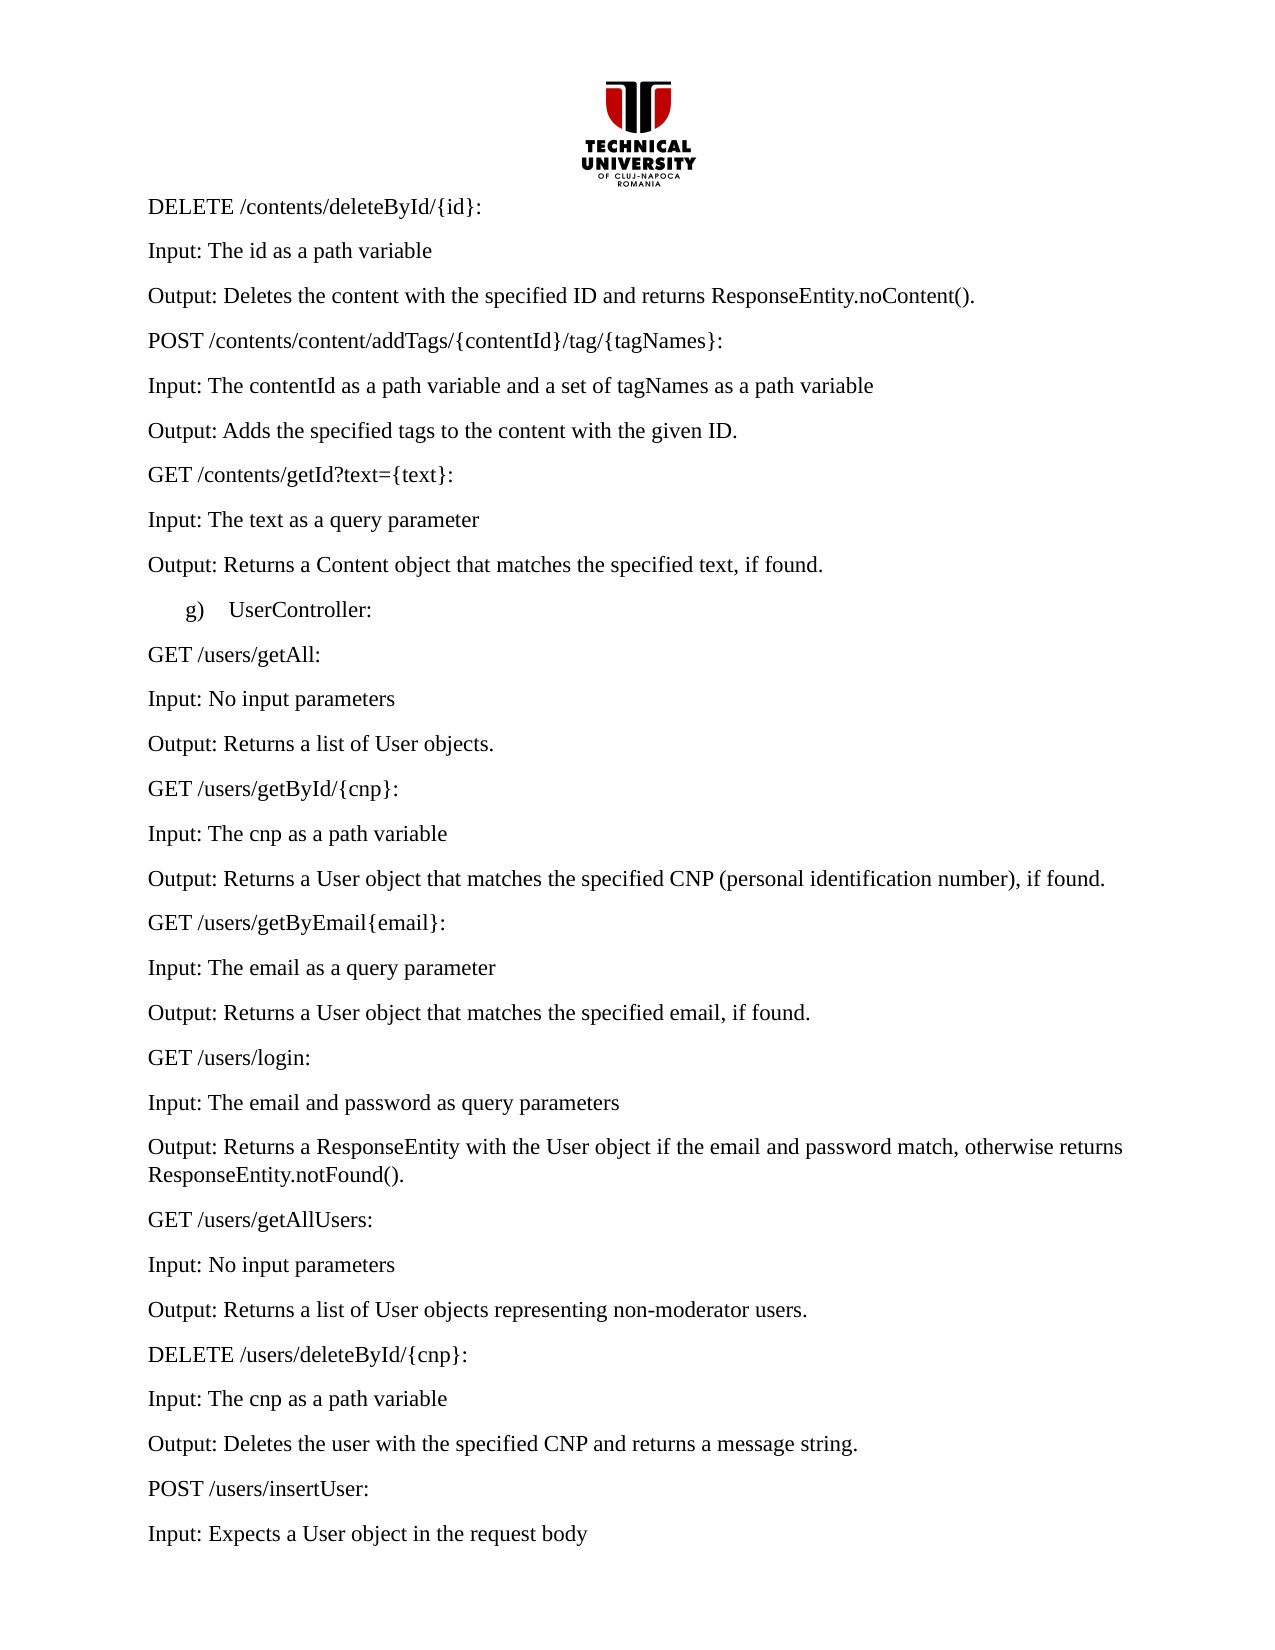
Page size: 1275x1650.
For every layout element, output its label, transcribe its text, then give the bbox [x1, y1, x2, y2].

text GET /users/getAllUsers: [148, 1206, 1127, 1233]
list UserController: [185, 596, 1127, 622]
text Input: The id as a path variable [148, 237, 1127, 264]
text GET /contents/getId?text={text}: [148, 461, 1127, 488]
text DELETE /contents/deleteById/{id}: [148, 193, 1127, 219]
text Input: The contentId as a path variable and a set of tagNames as a path variable [148, 372, 1127, 398]
text Output: Returns a User object that matches the specified CNP (personal identification number), if found. [148, 864, 1127, 891]
text Input: The cnp as a path variable [148, 820, 1127, 846]
text GET /users/login: [148, 1044, 1127, 1070]
text GET /users/getById/{cnp}: [148, 775, 1127, 801]
text DELETE /users/deleteById/{cnp}: [148, 1341, 1127, 1367]
text GET /users/getAll: [148, 641, 1127, 667]
text Input: The email as a query parameter [148, 954, 1127, 981]
text Input: Expects a User object in the request body [148, 1520, 1127, 1546]
text Output: Returns a User object that matches the specified email, if found. [148, 999, 1127, 1025]
text Output: Returns a Content object that matches the specified text, if found. [148, 551, 1127, 577]
text Input: The email and password as query parameters [148, 1088, 1127, 1115]
text POST /contents/content/addTags/{contentId}/tag/{tagNames}: [148, 327, 1127, 353]
text Output: Returns a list of User objects. [148, 730, 1127, 757]
text Output: Returns a list of User objects representing non-moderator users. [148, 1296, 1127, 1322]
text Input: The text as a query parameter [148, 506, 1127, 533]
text Output: Returns a ResponseEntity with the User object if the email and password match, otherwise returns ResponseEntity.notFound(). [148, 1133, 1127, 1188]
text POST /users/insertUser: [148, 1475, 1127, 1501]
text GET /users/getByEmail{email}: [148, 909, 1127, 936]
text Input: The cnp as a path variable [148, 1385, 1127, 1412]
text Output: Deletes the content with the specified ID and returns ResponseEntity.noContent(). [148, 282, 1127, 309]
text Output: Deletes the user with the specified CNP and returns a message string. [148, 1430, 1127, 1457]
text Input: No input parameters [148, 685, 1127, 712]
text Output: Adds the specified tags to the content with the given ID. [148, 417, 1127, 443]
text Input: No input parameters [148, 1251, 1127, 1277]
